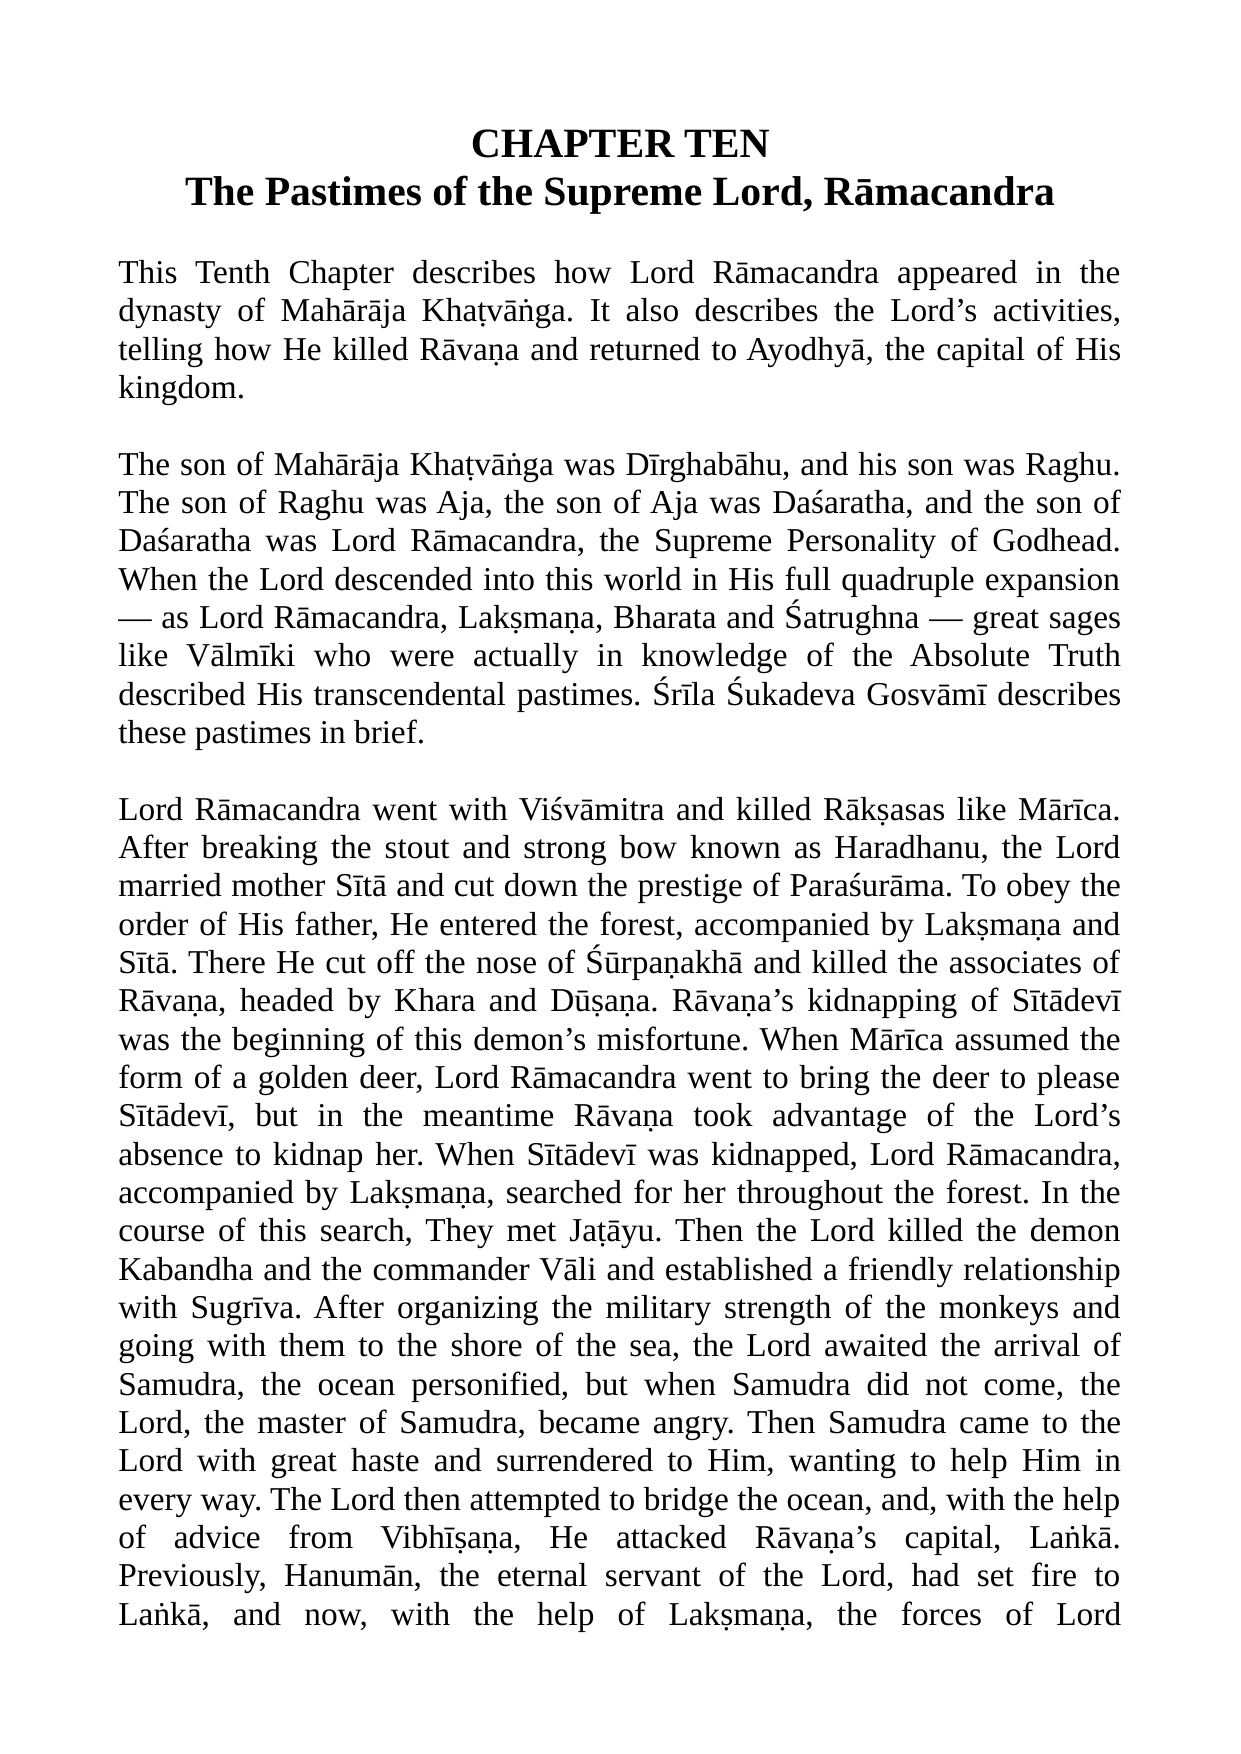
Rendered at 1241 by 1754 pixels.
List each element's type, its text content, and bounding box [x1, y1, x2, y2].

text The son of Mahārāja Khaṭvāṅga was Dīrghabāhu, and his son was Raghu. The son of Raghu was Aja, the son of Aja was Daśaratha, and the son of Daśaratha was Lord Rāmacandra, the Supreme Personality of Godhead. When the Lord descended into this world in His full quadruple expansion — as Lord Rāmacandra, Lakṣmaṇa, Bharata and Śatrughna — great sages like Vālmīki who were actually in knowledge of the Absolute Truth described His transcendental pastimes. Śrīla Śukadeva Gosvāmī describes these pastimes in brief. [118, 444, 1122, 751]
text Lord Rāmacandra went with Viśvāmitra and killed Rākṣasas like Mārīca. After breaking the stout and strong bow known as Haradhanu, the Lord married mother Sītā and cut down the prestige of Paraśurāma. To obey the order of His father, He entered the forest, accompanied by Lakṣmaṇa and Sītā. There He cut off the nose of Śūrpaṇakhā and killed the associates of Rāvaṇa, headed by Khara and Dūṣaṇa. Rāvaṇa’s kidnapping of Sītādevī was the beginning of this demon’s misfortune. When Mārīca assumed the form of a golden deer, Lord Rāmacandra went to bring the deer to please Sītādevī, but in the meantime Rāvaṇa took advantage of the Lord’s absence to kidnap her. When Sītādevī was kidnapped, Lord Rāmacandra, accompanied by Lakṣmaṇa, searched for her throughout the forest. In the course of this search, They met Jaṭāyu. Then the Lord killed the demon Kabandha and the commander Vāli and established a friendly relationship with Sugrīva. After organizing the military strength of the monkeys and going with them to the shore of the sea, the Lord awaited the arrival of Samudra, the ocean personified, but when Samudra did not come, the Lord, the master of Samudra, became angry. Then Samudra came to the Lord with great haste and surrendered to Him, wanting to help Him in every way. The Lord then attempted to bridge the ocean, and, with the help of advice from Vibhīṣaṇa, He attacked Rāvaṇa’s capital, Laṅkā. Previously, Hanumān, the eternal servant of the Lord, had set fire to Laṅkā, and now, with the help of Lakṣmaṇa, the forces of Lord [118, 789, 1122, 1632]
text CHAPTER TEN [118, 118, 1122, 166]
text The Pastimes of the Supreme Lord, Rāmacandra [118, 166, 1122, 214]
text This Tenth Chapter describes how Lord Rāmacandra appeared in the dynasty of Mahārāja Khaṭvāṅga. It also describes the Lord’s activities, telling how He killed Rāvaṇa and returned to Ayodhyā, the capital of His kingdom. [118, 252, 1122, 406]
